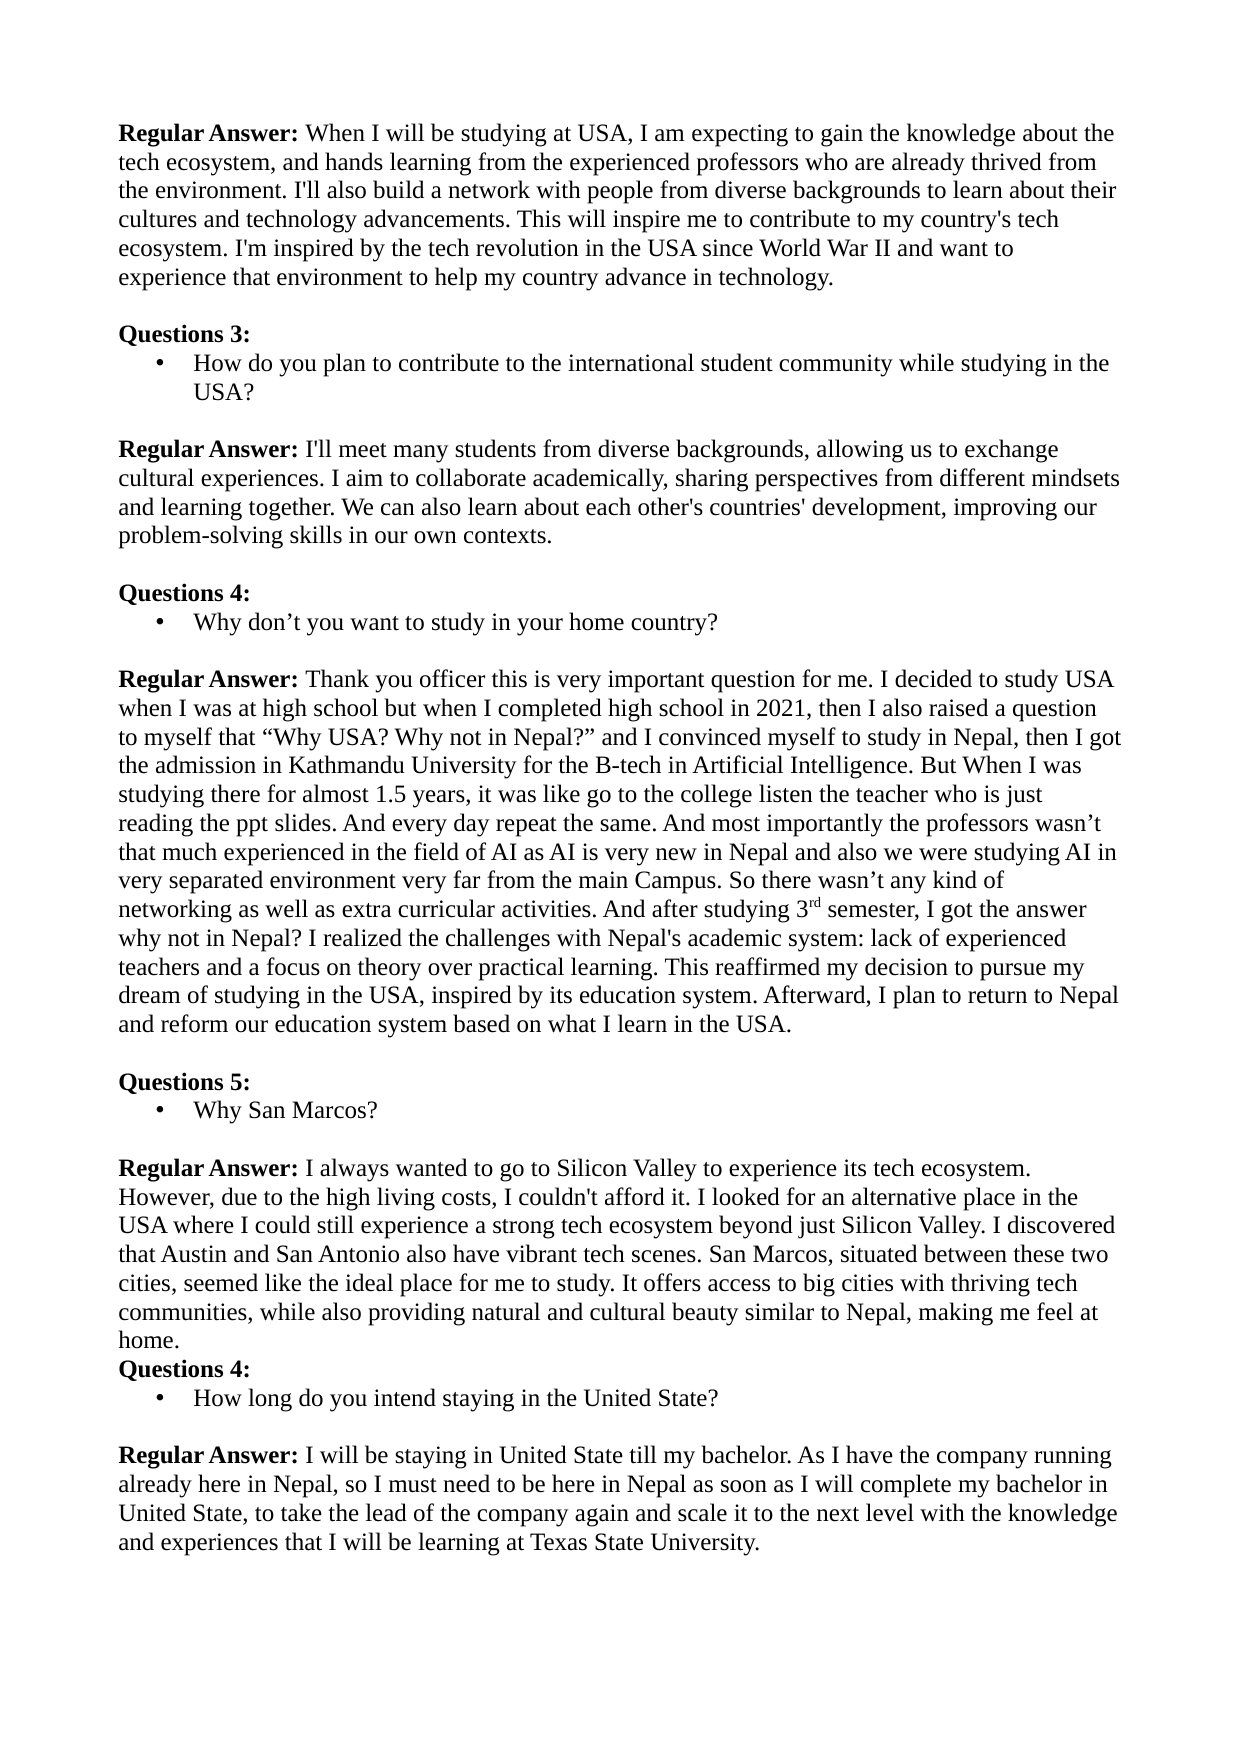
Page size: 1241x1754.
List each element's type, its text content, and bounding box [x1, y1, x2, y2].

text Regular Answer: I'll meet many students from diverse backgrounds, allowing us to exchange cultural experiences. I aim to collaborate academically, sharing perspectives from different mindsets and learning together. We can also learn about each other's countries' development, improving our problem-solving skills in our own contexts. [118, 434, 1122, 549]
text Regular Answer: Thank you officer this is very important question for me. I decided to study USA when I was at high school but when I completed high school in 2021, then I also raised a question to myself that “Why USA? Why not in Nepal?” and I convinced myself to study in Nepal, then I got the admission in Kathmandu University for the B-tech in Artificial Intelligence. But When I was studying there for almost 1.5 years, it was like go to the college listen the teacher who is just reading the ppt slides. And every day repeat the same. And most importantly the professors wasn’t that much experienced in the field of AI as AI is very new in Nepal and also we were studying AI in very separated environment very far from the main Campus. So there wasn’t any kind of networking as well as extra curricular activities. And after studying 3rd semester, I got the answer why not in Nepal? I realized the challenges with Nepal's academic system: lack of experienced teachers and a focus on theory over practical learning. This reaffirmed my decision to pursue my dream of studying in the USA, inspired by its education system. Afterward, I plan to return to Nepal and reform our education system based on what I learn in the USA. [118, 664, 1122, 1038]
list Why San Marcos? [156, 1096, 1122, 1124]
list How long do you intend staying in the United State? [156, 1383, 1122, 1412]
text Questions 4: [118, 578, 1122, 607]
text Regular Answer: I always wanted to go to Silicon Valley to experience its tech ecosystem. However, due to the high living costs, I couldn't afford it. I looked for an alternative place in the USA where I could still experience a strong tech ecosystem beyond just Silicon Valley. I discovered that Austin and San Antonio also have vibrant tech scenes. San Marcos, situated between these two cities, seemed like the ideal place for me to study. It offers access to big cities with thriving tech communities, while also providing natural and cultural beauty similar to Nepal, making me feel at home. [118, 1153, 1122, 1354]
text Questions 3: [118, 319, 1122, 348]
list How do you plan to contribute to the international student community while studying in the USA? [156, 348, 1122, 406]
text Regular Answer: I will be staying in United State till my bachelor. As I have the company running already here in Nepal, so I must need to be here in Nepal as soon as I will complete my bachelor in United State, to take the lead of the company again and scale it to the next level with the knowledge and experiences that I will be learning at Texas State University. [118, 1441, 1122, 1556]
text Questions 4: [118, 1354, 1122, 1383]
text Questions 5: [118, 1067, 1122, 1096]
text Regular Answer: When I will be studying at USA, I am expecting to gain the knowledge about the tech ecosystem, and hands learning from the experienced professors who are already thrived from the environment. I'll also build a network with people from diverse backgrounds to learn about their cultures and technology advancements. This will inspire me to contribute to my country's tech ecosystem. I'm inspired by the tech revolution in the USA since World War II and want to experience that environment to help my country advance in technology. [118, 118, 1122, 291]
list Why don’t you want to study in your home country? [156, 607, 1122, 636]
